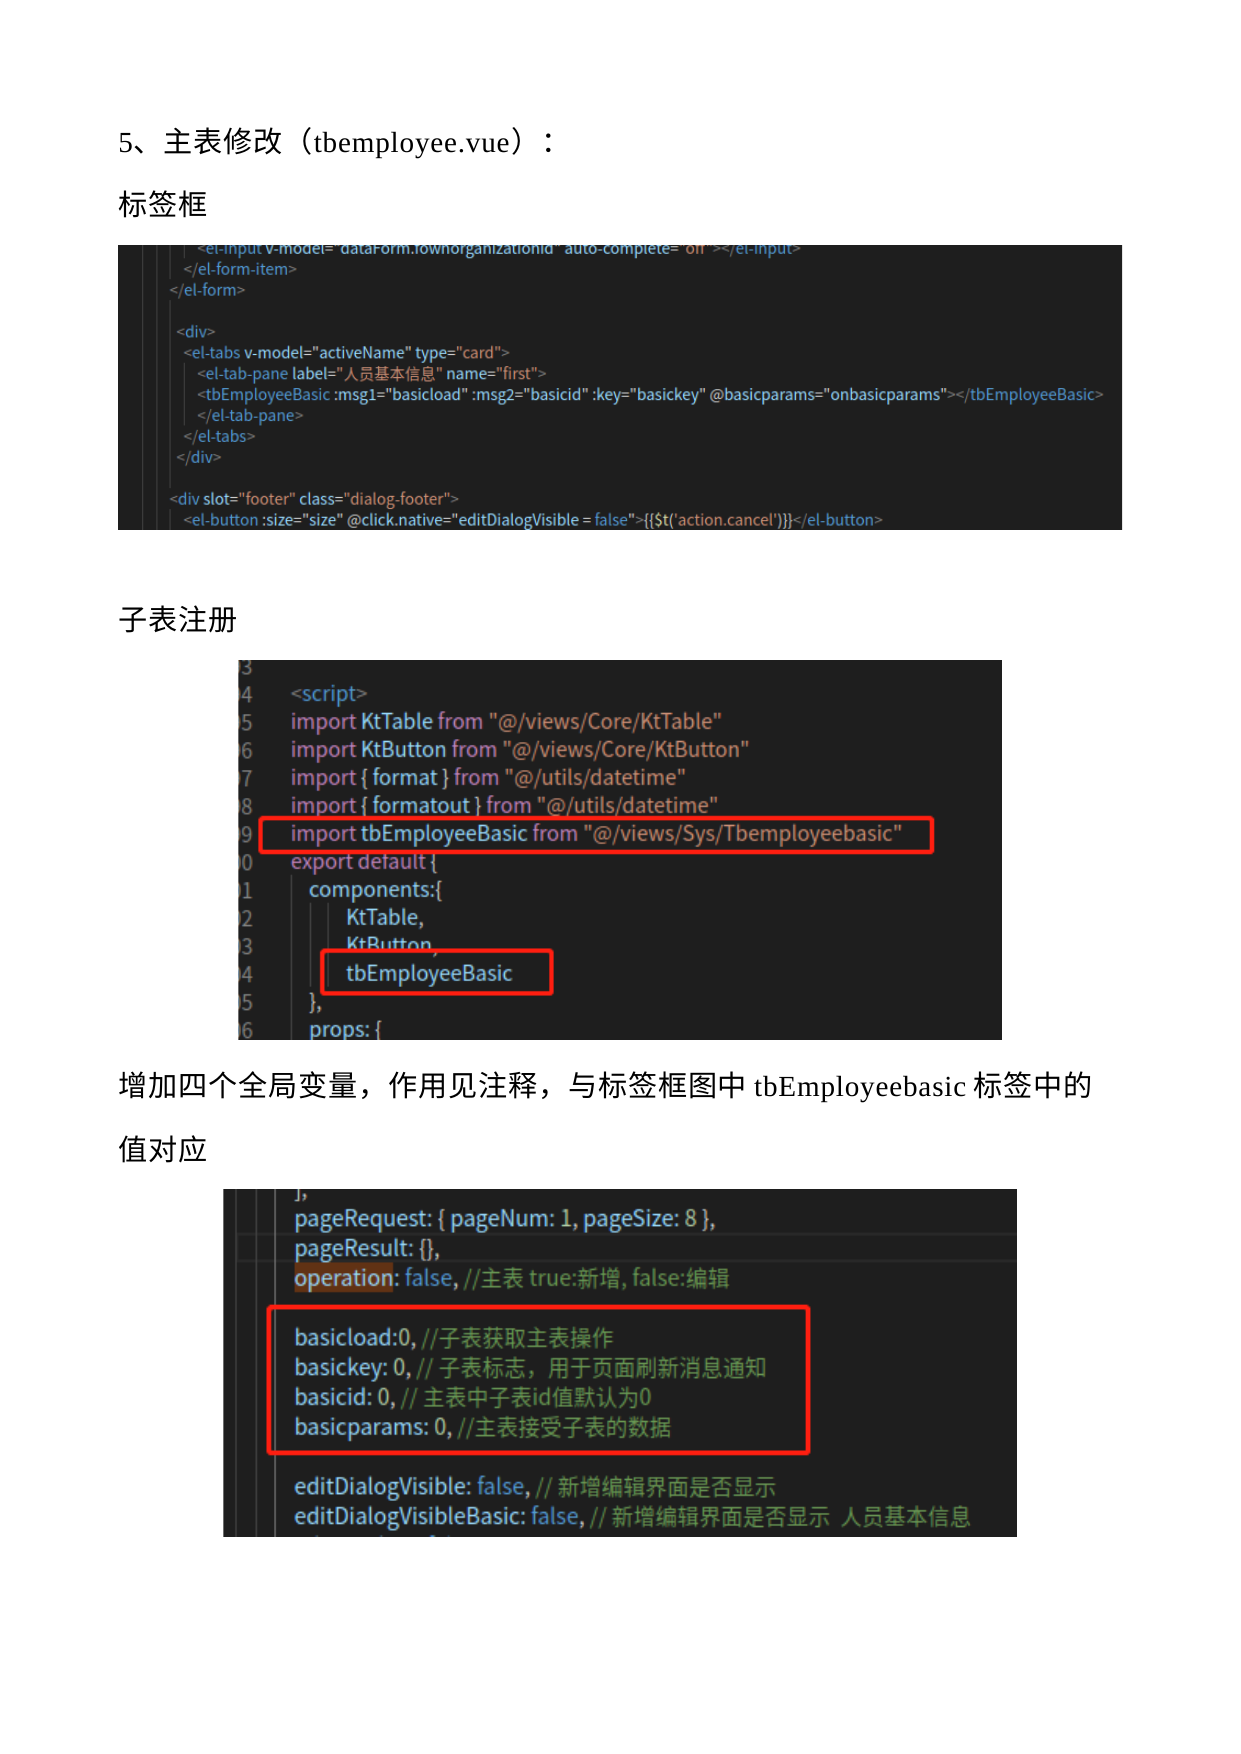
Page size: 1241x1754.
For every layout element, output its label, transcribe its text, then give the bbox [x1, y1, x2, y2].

picture [238, 660, 1002, 1040]
picture [223, 1189, 1017, 1537]
text 子表注册 [118, 597, 1122, 639]
text 标签框 [118, 182, 1122, 224]
text 5、主表修改（tbemployee.vue）： [118, 118, 1122, 160]
picture [118, 245, 1123, 530]
text 增加四个全局变量，作用见注释，与标签框图中tbEmployeebasic标签中的值对应 [118, 1063, 1122, 1169]
